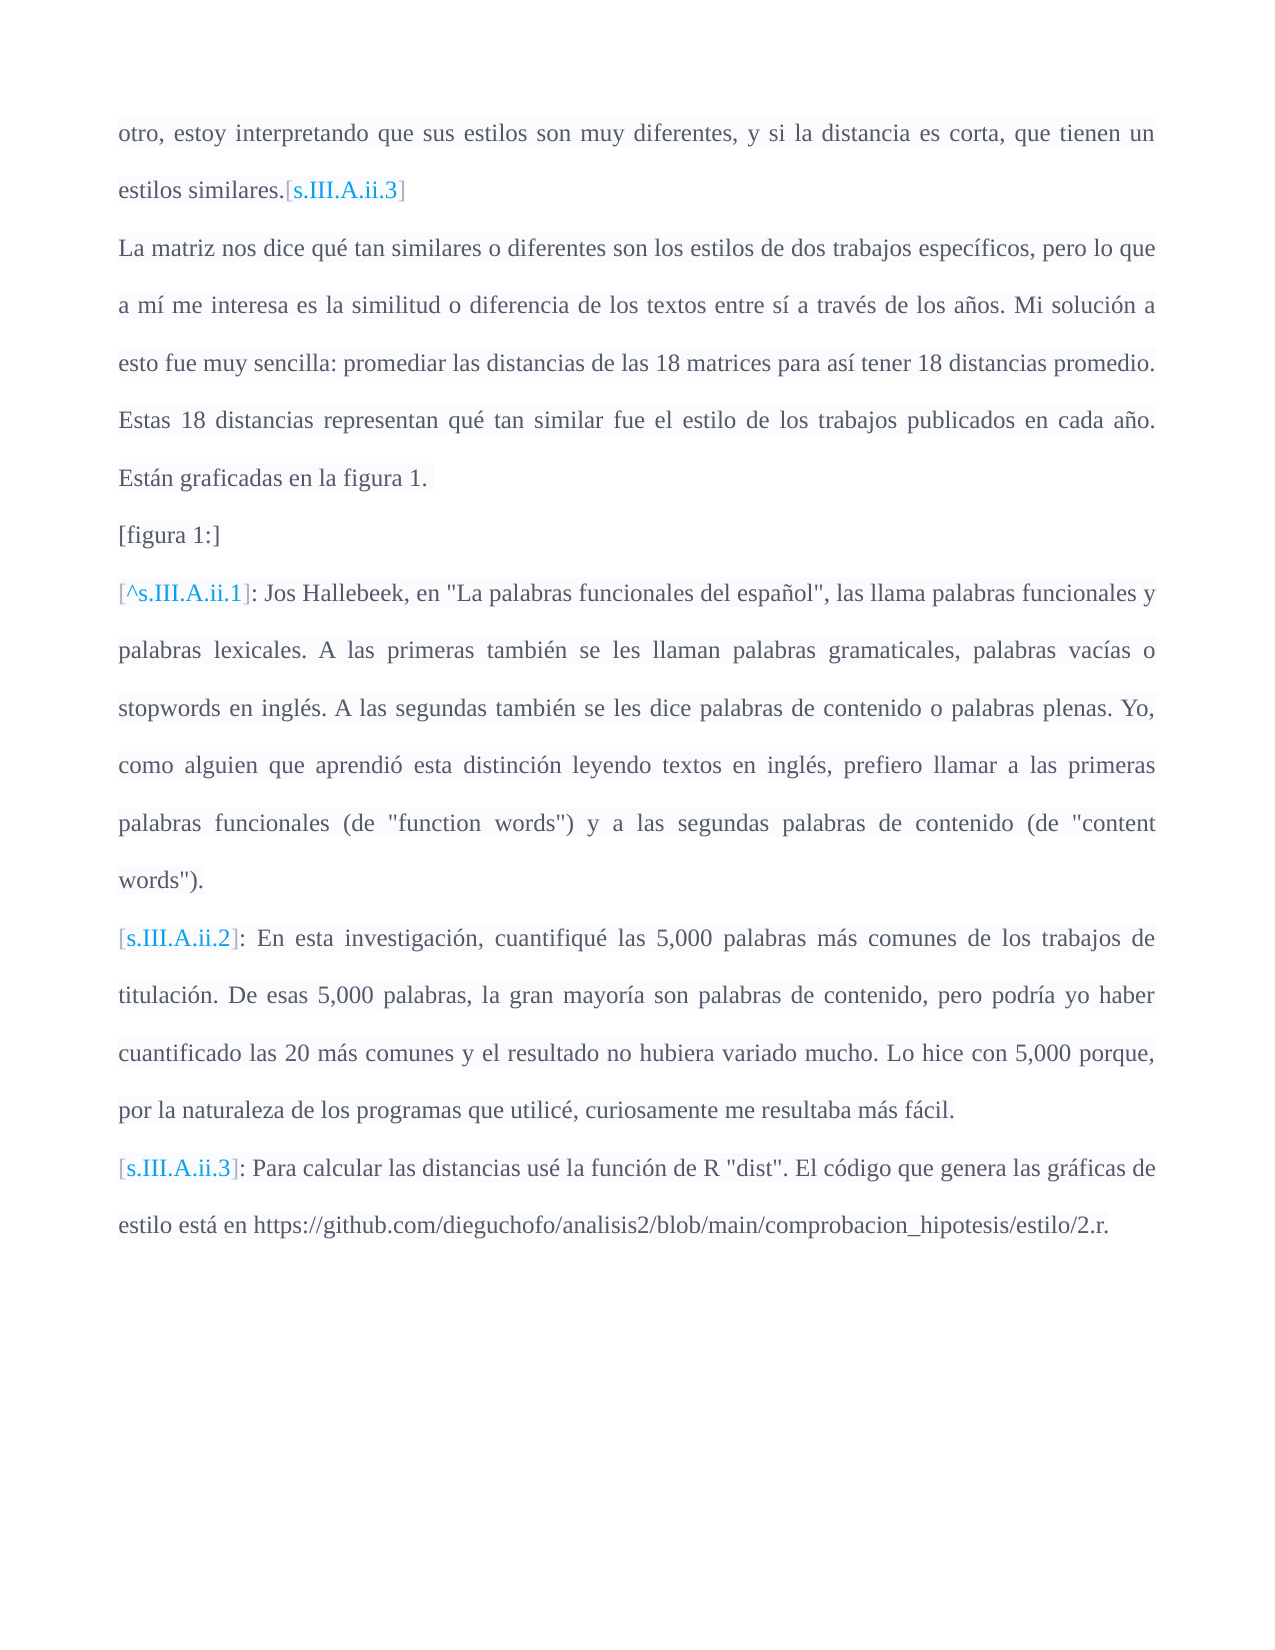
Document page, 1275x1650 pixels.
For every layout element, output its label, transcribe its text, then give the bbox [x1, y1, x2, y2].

text [^s.III.A.ii.1]: Jos Hallebeek, en "La palabras funcionales del español", las llama palabras funcionales y palabras lexicales. A las primeras también se les llaman palabras gramaticales, palabras vacías o stopwords en inglés. A las segundas también se les dice palabras de contenido o palabras plenas. Yo, como alguien que aprendió esta distinción leyendo textos en inglés, prefiero llamar a las primeras palabras funcionales (de "function words") y a las segundas palabras de contenido (de "content words"). [118, 578, 1157, 894]
text La matriz nos dice qué tan similares o diferentes son los estilos de dos trabajos específicos, pero lo que a mí me interesa es la similitud o diferencia de los textos entre sí a través de los años. Mi solución a esto fue muy sencilla: promediar las distancias de las 18 matrices para así tener 18 distancias promedio. Estas 18 distancias representan qué tan similar fue el estilo de los trabajos publicados en cada año. Están graficadas en la figura 1. [118, 233, 1157, 492]
text [s.III.A.ii.3]: Para calcular las distancias usé la función de R "dist". El código que genera las gráficas de estilo está en https://github.com/dieguchofo/analisis2/blob/main/comprobacion_hipotesis/estilo/2.r. [118, 1153, 1157, 1239]
text [figura 1:] [118, 521, 1157, 549]
text otro, estoy interpretando que sus estilos son muy diferentes, y si la distancia es corta, que tienen un estilos similares.[s.III.A.ii.3] [118, 118, 1157, 204]
text [s.III.A.ii.2]: En esta investigación, cuantifiqué las 5,000 palabras más comunes de los trabajos de titulación. De esas 5,000 palabras, la gran mayoría son palabras de contenido, pero podría yo haber cuantificado las 20 más comunes y el resultado no hubiera variado mucho. Lo hice con 5,000 porque, por la naturaleza de los programas que utilicé, curiosamente me resultaba más fácil. [118, 923, 1157, 1124]
